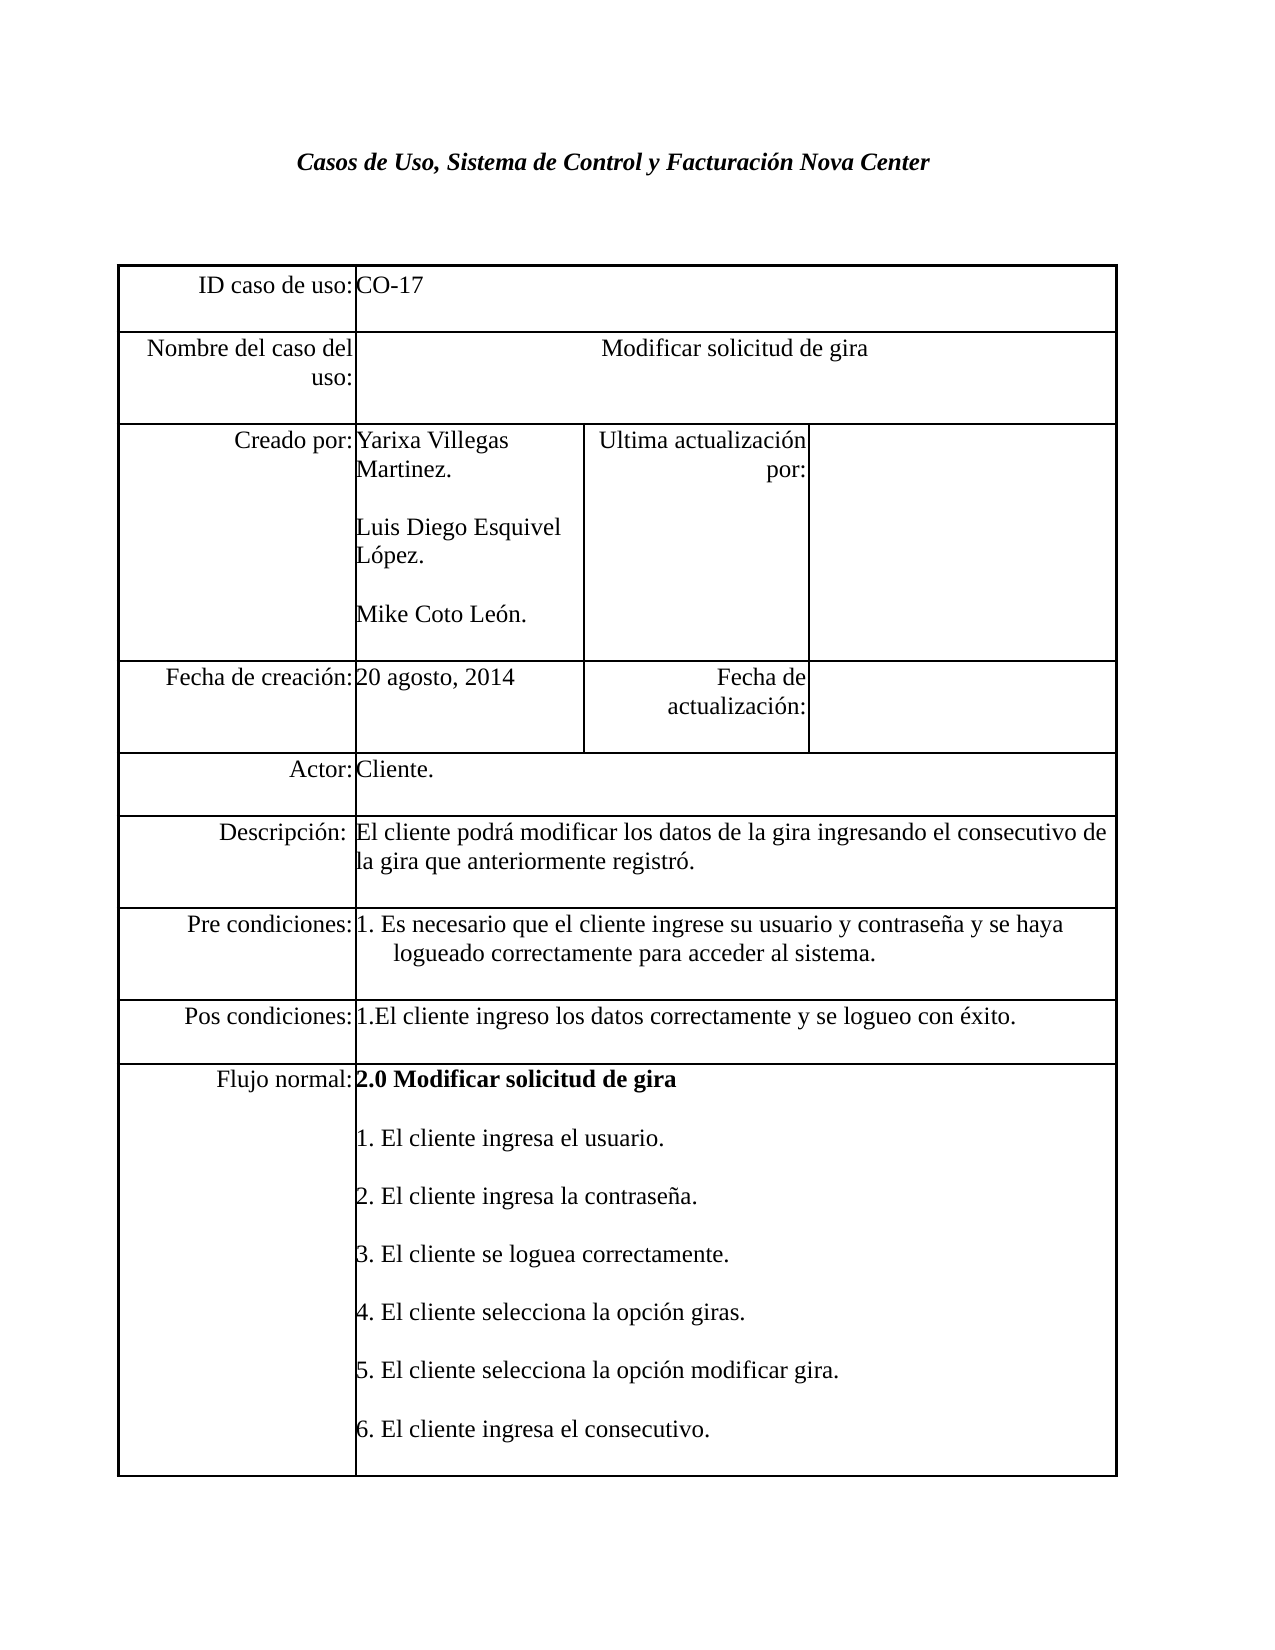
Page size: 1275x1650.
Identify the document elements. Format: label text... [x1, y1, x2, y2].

table_cell Pre condiciones: [120, 909, 355, 999]
table_cell 1. Es necesario que el cliente ingrese su usuario y contraseña y se haya logueado correctamente para acceder al sistema. [357, 909, 1115, 999]
table_cell Ultima actualización por: [585, 425, 808, 660]
table_cell Actor: [120, 754, 355, 815]
table_cell [810, 425, 1115, 660]
table_header ID caso de uso: [120, 267, 355, 331]
table_cell Descripción: [120, 817, 355, 907]
table_cell 20 agosto, 2014 [357, 662, 583, 752]
table_cell Fecha de creación: [120, 662, 355, 752]
table_cell Fecha de actualización: [585, 662, 808, 752]
table_cell Creado por: [120, 425, 355, 660]
table_cell [810, 662, 1115, 752]
table_cell Pos condiciones: [120, 1001, 355, 1062]
table_cell Cliente. [357, 754, 1115, 815]
table_cell Flujo normal: [120, 1065, 355, 1475]
table_cell Modificar solicitud de gira [357, 333, 1115, 423]
table_cell Yarixa Villegas Martinez. Luis Diego Esquivel López. Mike Coto León. [357, 425, 583, 660]
table_header CO-17 [357, 267, 1115, 331]
table_cell 1.El cliente ingreso los datos correctamente y se logueo con éxito. [357, 1001, 1115, 1062]
table_cell 2.0 Modificar solicitud de gira 1. El cliente ingresa el usuario. 2. El cliente ingresa la contraseña. 3. El cliente se loguea correctamente. 4. El cliente selecciona la opción giras. 5. El cliente selecciona la opción modificar gira. 6. El cliente ingresa el consecutivo. [357, 1065, 1115, 1475]
table_cell Nombre del caso del uso: [120, 333, 355, 423]
table_cell El cliente podrá modificar los datos de la gira ingresando el consecutivo de la gira que anteriormente registró. [357, 817, 1115, 907]
